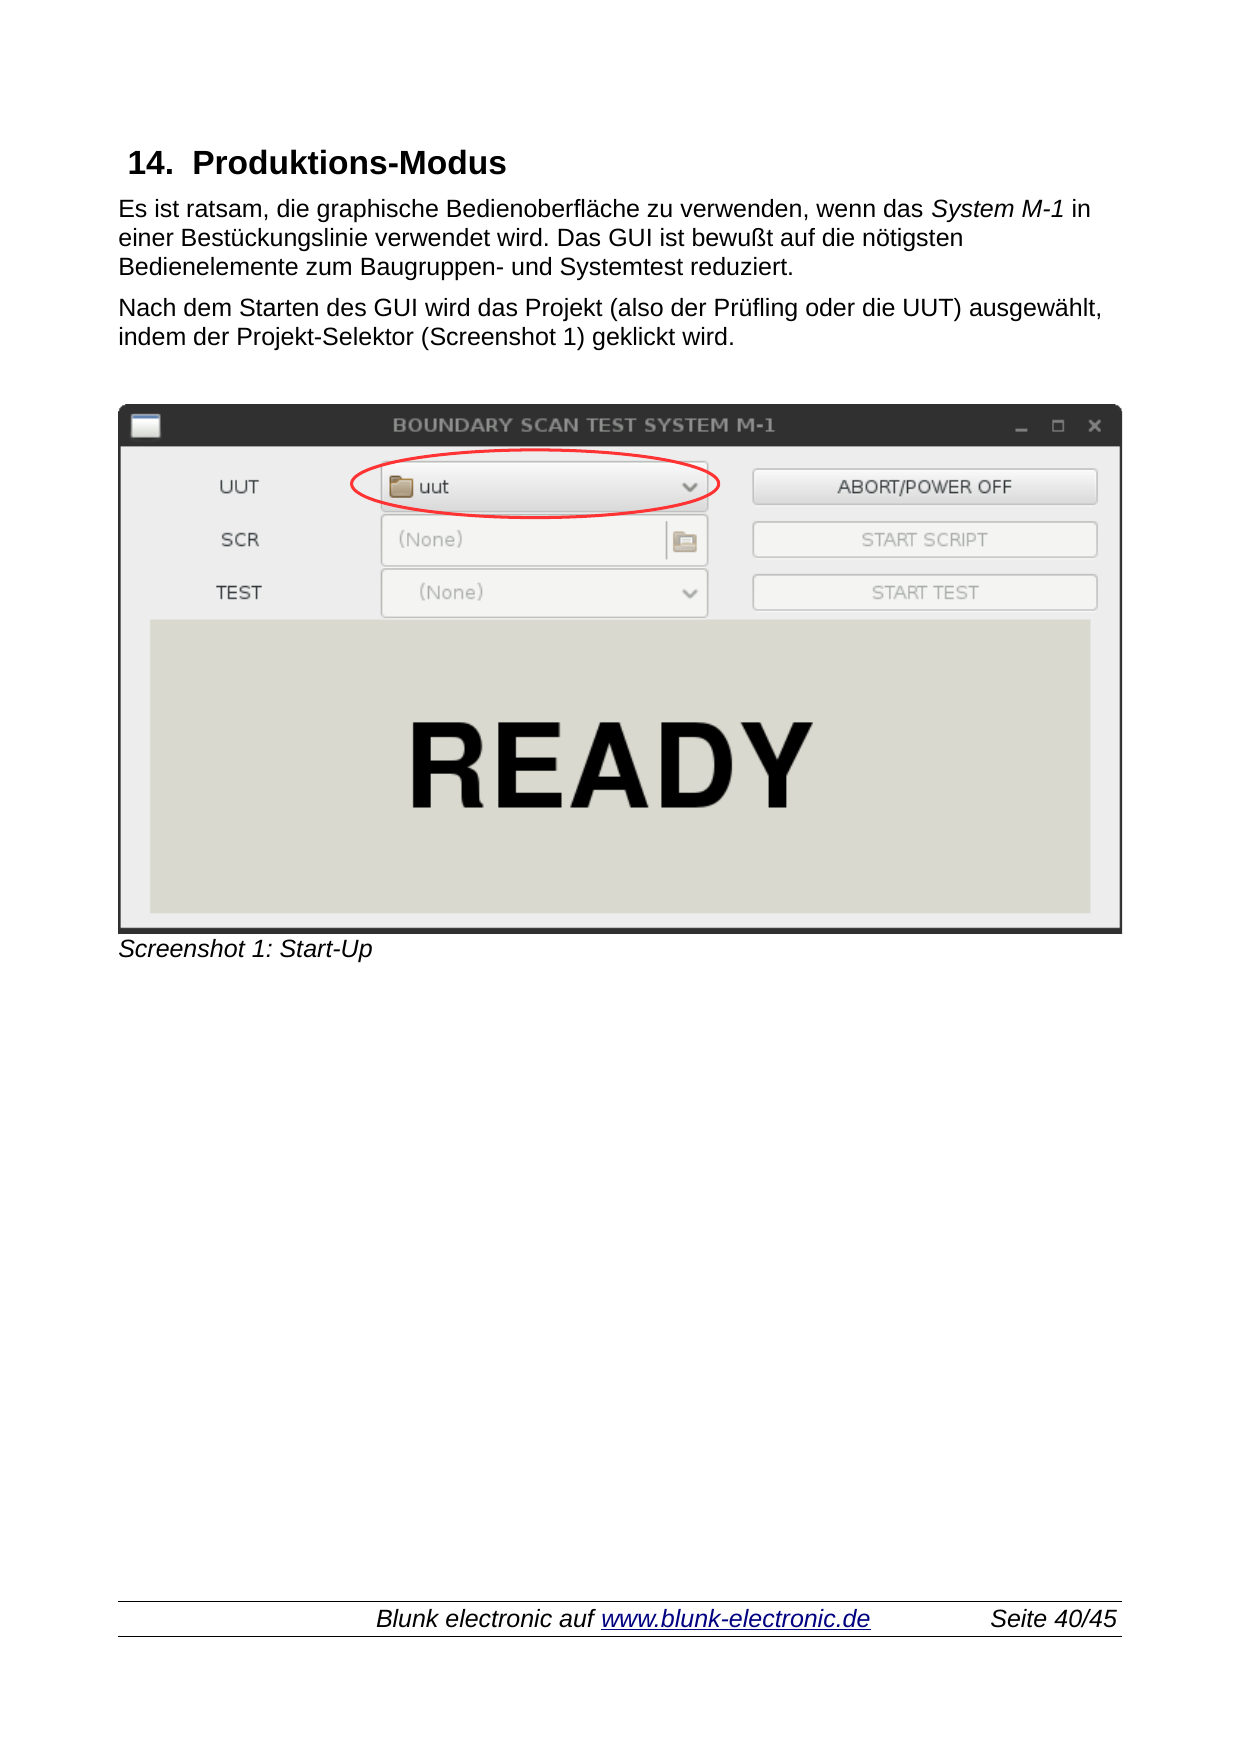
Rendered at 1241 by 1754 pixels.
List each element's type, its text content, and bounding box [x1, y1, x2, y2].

picture [118, 404, 1123, 934]
subtitle Produktions-Modus [118, 143, 1122, 182]
text Es ist ratsam, die graphische Bedienoberfläche zu verwenden, wenn das System M-1 in einer Bestückungslinie verwendet wird. Das GUI ist bewußt auf die nötigsten Bedienelemente zum Baugruppen- und Systemtest reduziert. [118, 194, 1122, 281]
text Screenshot 1: Start-Up [118, 934, 1122, 963]
text Nach dem Starten des GUI wird das Projekt (also der Prüfling oder die UUT) ausgewählt, indem der Projekt-Selektor (Screenshot 1) geklickt wird. [118, 293, 1122, 351]
